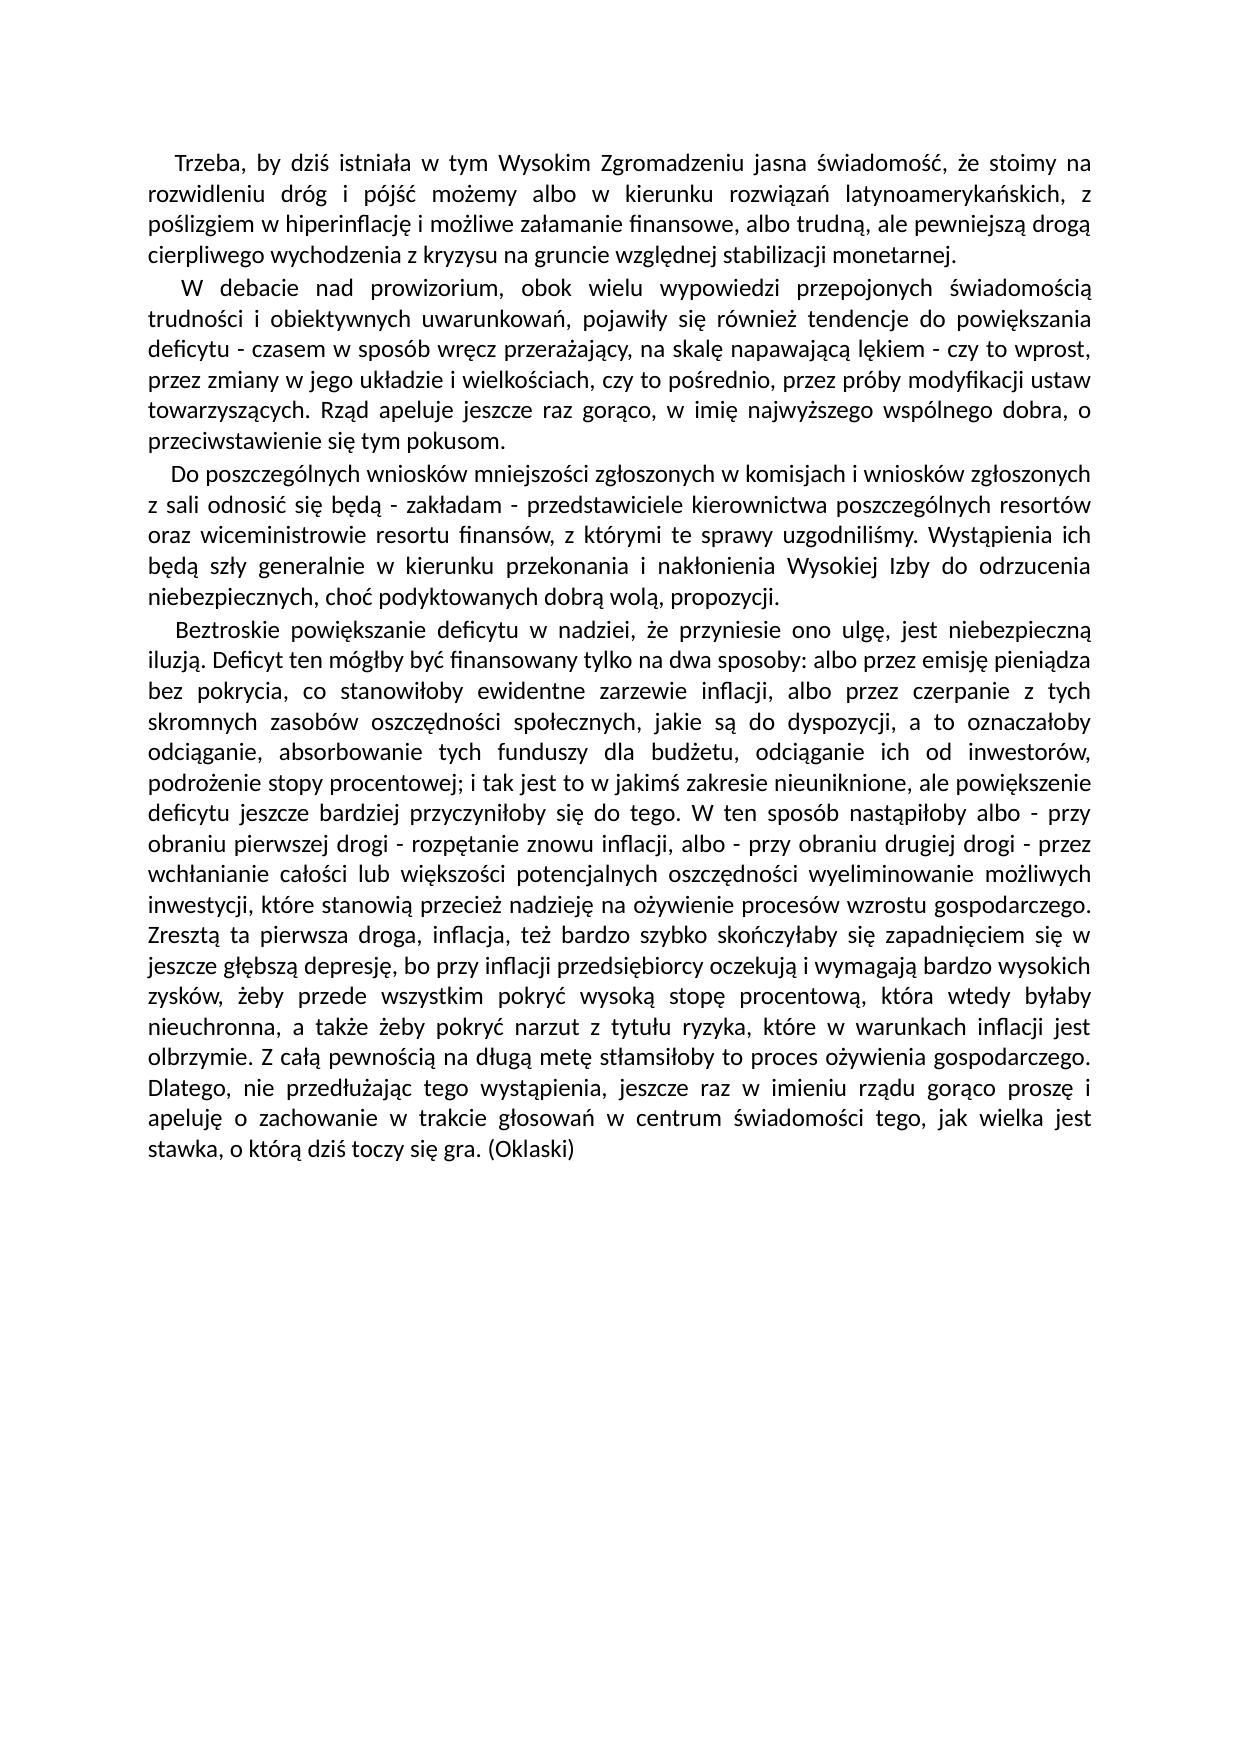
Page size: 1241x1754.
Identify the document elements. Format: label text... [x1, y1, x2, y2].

text Trzeba, by dziś istniała w tym Wysokim Zgromadzeniu jasna świadomość, że stoimy na rozwidleniu dróg i pójść możemy albo w kierunku rozwiązań latynoamerykańskich, z poślizgiem w hiperinflację i możliwe załamanie finansowe, albo trudną, ale pewniejszą drogą cierpliwego wychodzenia z kryzysu na gruncie względnej stabilizacji monetarnej. [148, 148, 1093, 270]
text W debacie nad prowizorium, obok wielu wypowiedzi przepojonych świadomością trudności i obiektywnych uwarunkowań, pojawiły się również tendencje do powiększania deficytu - czasem w sposób wręcz przerażający, na skalę napawającą lękiem - czy to wprost, przez zmiany w jego układzie i wielkościach, czy to pośrednio, przez próby modyfikacji ustaw towarzyszących. Rząd apeluje jeszcze raz gorąco, w imię najwyższego wspólnego dobra, o przeciwstawienie się tym pokusom. [148, 273, 1093, 456]
text Do poszczególnych wniosków mniejszości zgłoszonych w komisjach i wniosków zgłoszonych z sali odnosić się będą - zakładam - przedstawiciele kierownictwa poszczególnych resortów oraz wiceministrowie resortu finansów, z którymi te sprawy uzgodniliśmy. Wystąpienia ich będą szły generalnie w kierunku przekonania i nakłonienia Wysokiej Izby do odrzucenia niebezpiecznych, choć podyktowanych dobrą wolą, propozycji. [148, 459, 1093, 611]
text Beztroskie powiększanie deficytu w nadziei, że przyniesie ono ulgę, jest niebezpieczną iluzją. Deficyt ten mógłby być finansowany tylko na dwa sposoby: albo przez emisję pieniądza bez pokrycia, co stanowiłoby ewidentne zarzewie inflacji, albo przez czerpanie z tych skromnych zasobów oszczędności społecznych, jakie są do dyspozycji, a to oznaczałoby odciąganie, absorbowanie tych funduszy dla budżetu, odciąganie ich od inwestorów, podrożenie stopy procentowej; i tak jest to w jakimś zakresie nieuniknione, ale powiększenie deficytu jeszcze bardziej przyczyniłoby się do tego. W ten sposób nastąpiłoby albo - przy obraniu pierwszej drogi - rozpętanie znowu inflacji, albo - przy obraniu drugiej drogi - przez wchłanianie całości lub większości potencjalnych oszczędności wyeliminowanie możliwych inwestycji, które stanowią przecież nadzieję na ożywienie procesów wzrostu gospodarczego. Zresztą ta pierwsza droga, inflacja, też bardzo szybko skończyłaby się zapadnięciem się w jeszcze głębszą depresję, bo przy inflacji przedsiębiorcy oczekują i wymagają bardzo wysokich zysków, żeby przede wszystkim pokryć wysoką stopę procentową, która wtedy byłaby nieuchronna, a także żeby pokryć narzut z tytułu ryzyka, które w warunkach inflacji jest olbrzymie. Z całą pewnością na długą metę stłamsiłoby to proces ożywienia gospodarczego. Dlatego, nie przedłużając tego wystąpienia, jeszcze raz w imieniu rządu gorąco proszę i apeluję o zachowanie w trakcie głosowań w centrum świadomości tego, jak wielka jest stawka, o którą dziś toczy się gra. (Oklaski) [148, 614, 1093, 1163]
